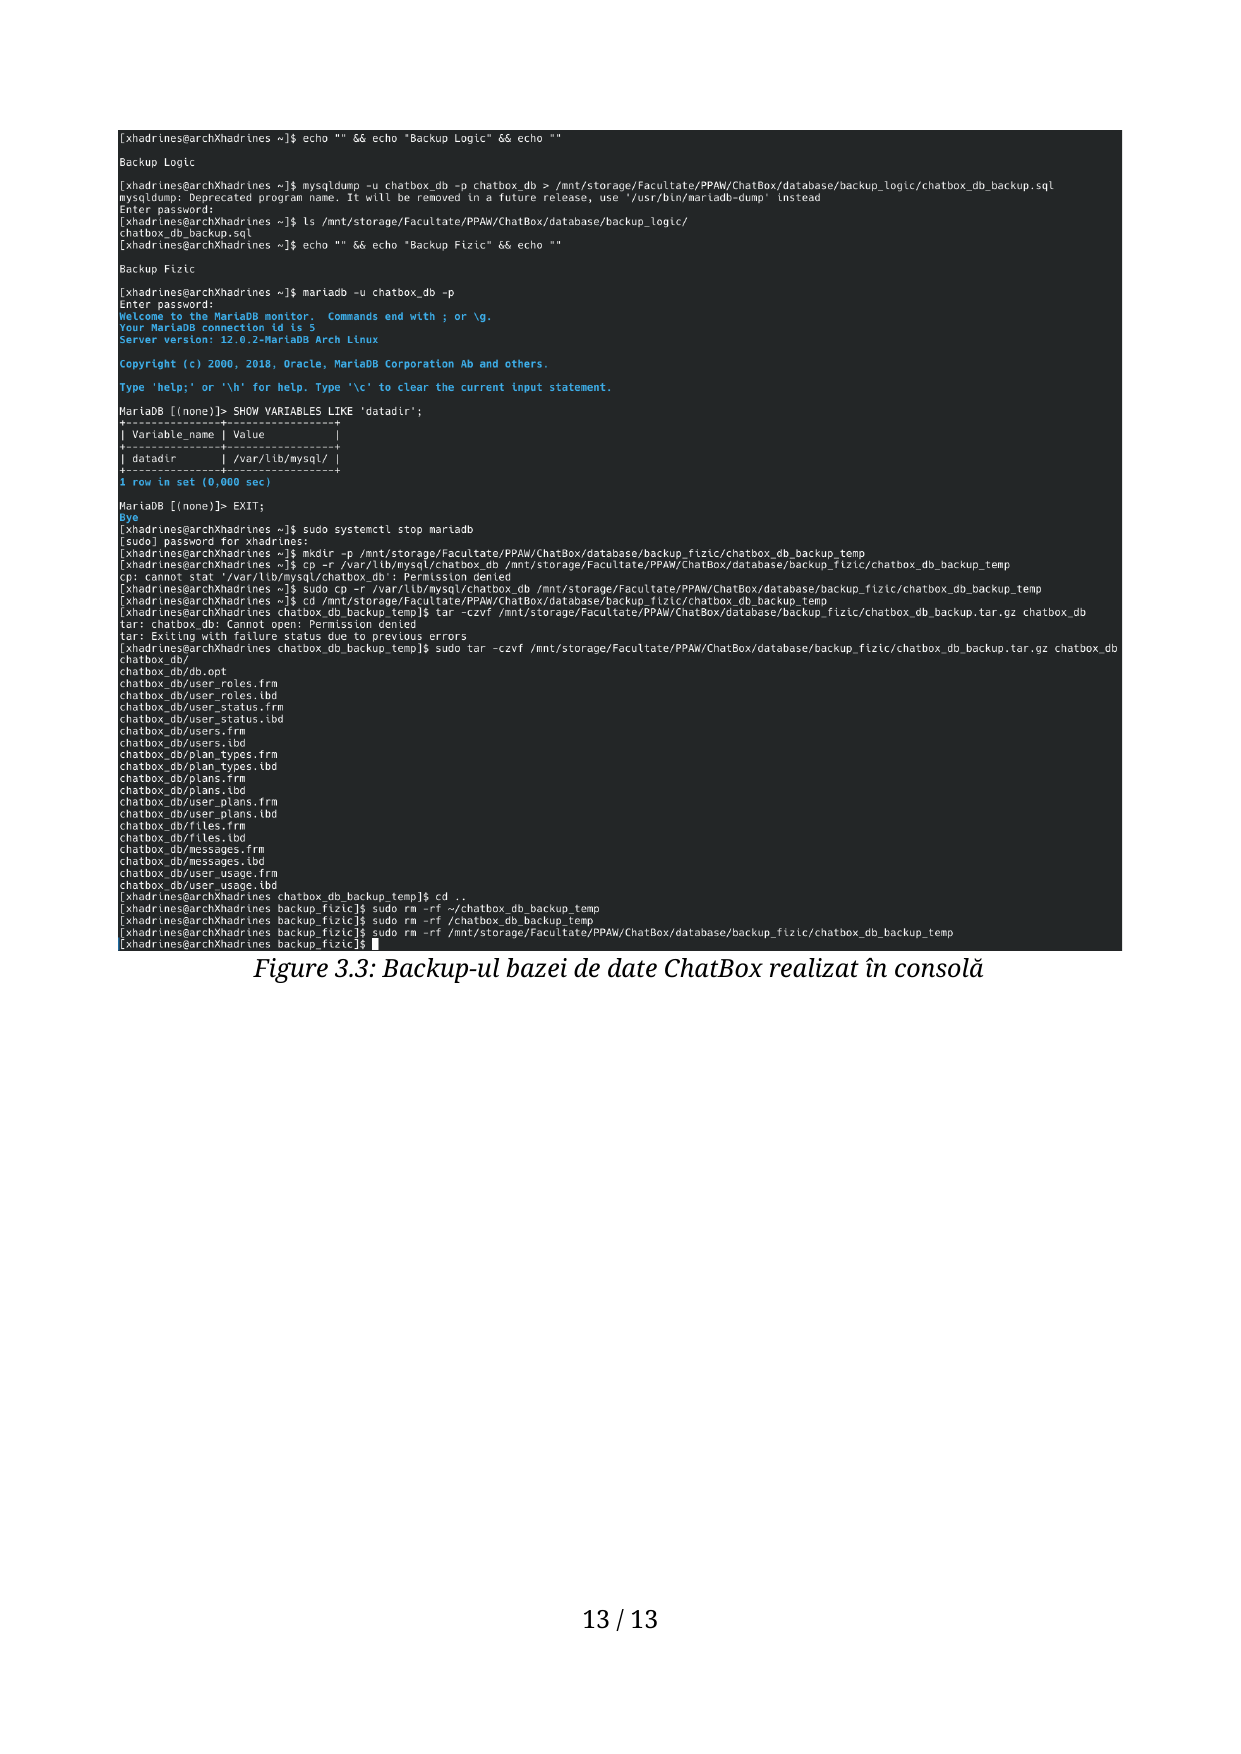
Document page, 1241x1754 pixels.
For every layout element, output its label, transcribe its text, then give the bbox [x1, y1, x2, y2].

text Figure 3.3: Backup-ul bazei de date ChatBox realizat în consolă [118, 951, 1122, 984]
picture [118, 130, 1123, 951]
